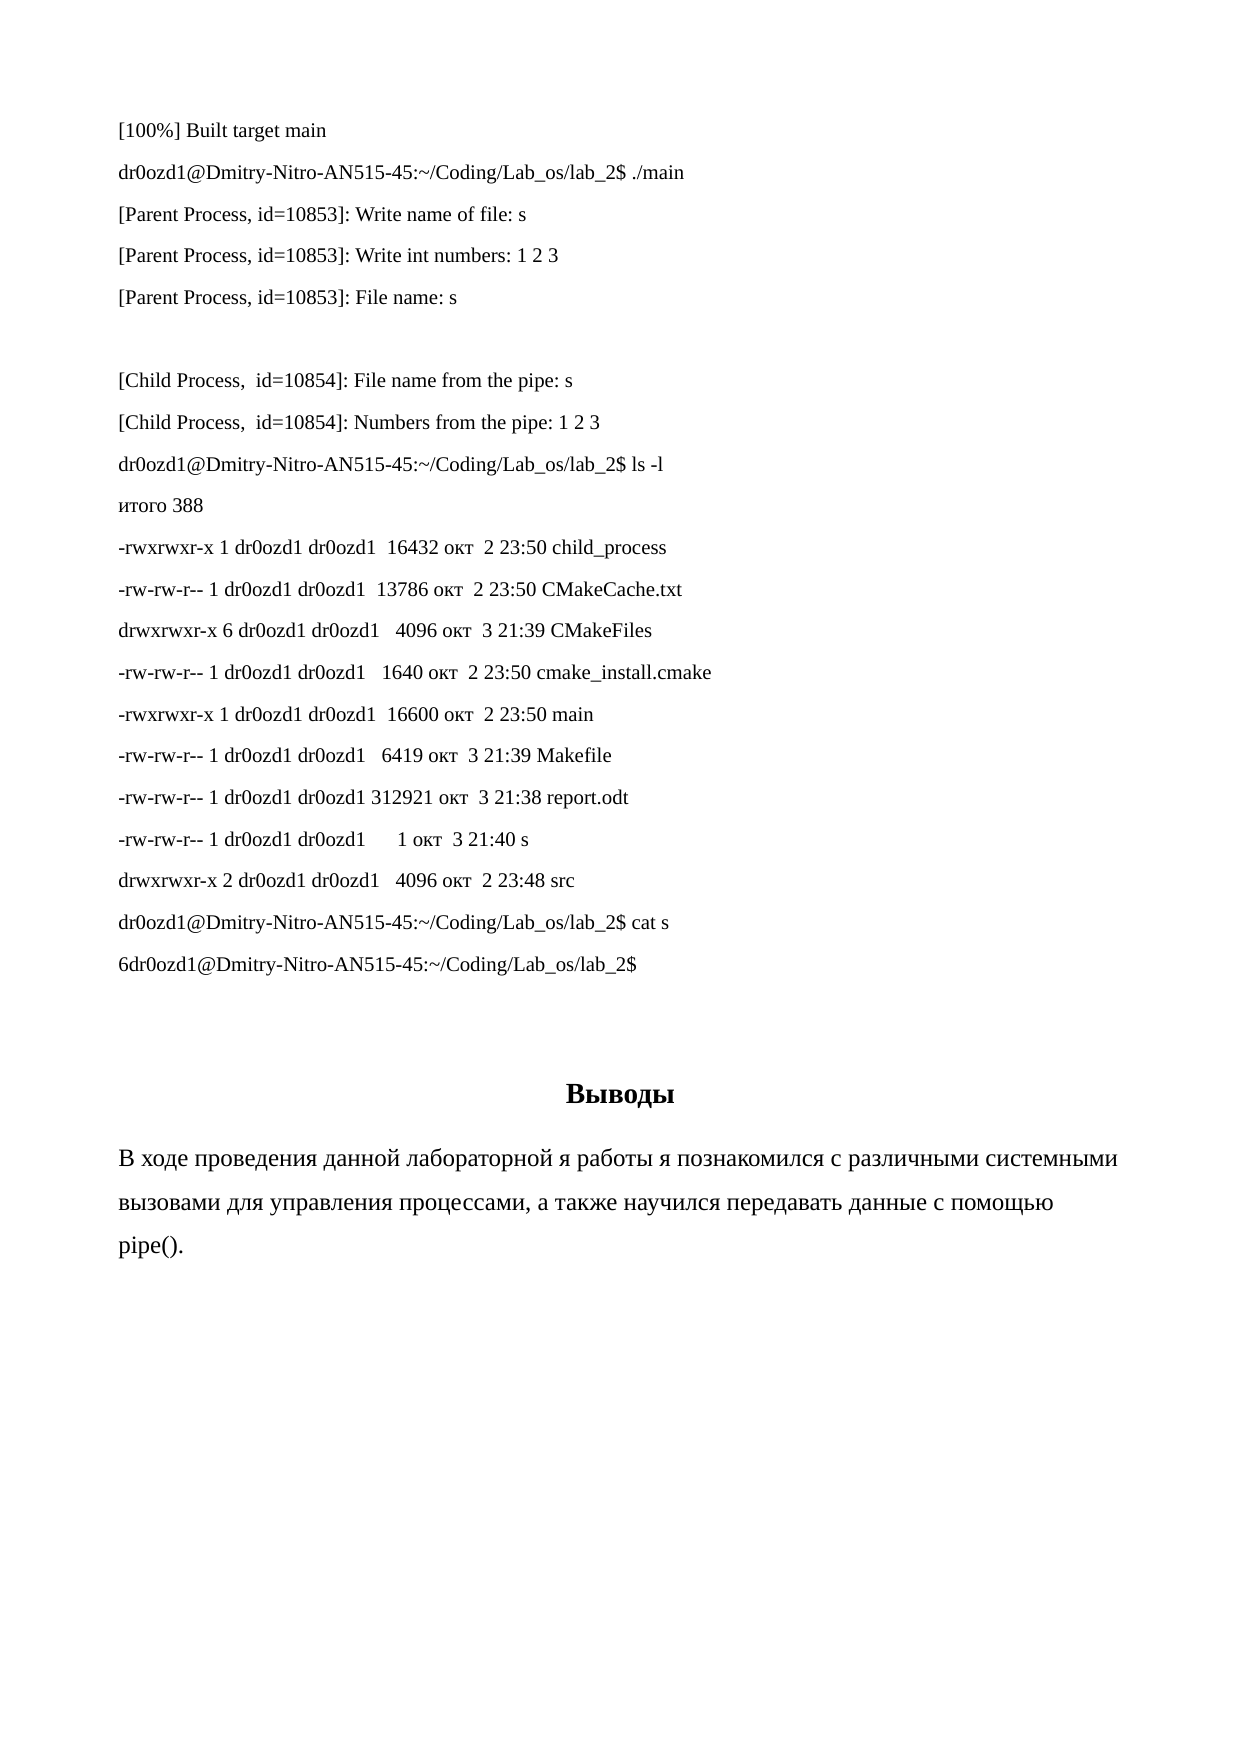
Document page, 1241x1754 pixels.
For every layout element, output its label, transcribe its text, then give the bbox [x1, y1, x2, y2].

text dr0ozd1@Dmitry-Nitro-AN515-45:~/Coding/Lab_os/lab_2$ cat s [118, 910, 1122, 934]
text [Parent Process, id=10853]: File name: s [118, 285, 1122, 309]
text [Child Process, id=10854]: File name from the pipe: s [118, 368, 1122, 392]
text 6dr0ozd1@Dmitry-Nitro-AN515-45:~/Coding/Lab_os/lab_2$ [118, 951, 1122, 976]
text [Parent Process, id=10853]: Write name of file: s [118, 201, 1122, 226]
text -rwxrwxr-x 1 dr0ozd1 dr0ozd1 16600 окт 2 23:50 main [118, 701, 1122, 726]
text dr0ozd1@Dmitry-Nitro-AN515-45:~/Coding/Lab_os/lab_2$ ls -l [118, 451, 1122, 476]
text dr0ozd1@Dmitry-Nitro-AN515-45:~/Coding/Lab_os/lab_2$ ./main [118, 160, 1122, 184]
text -rw-rw-r-- 1 dr0ozd1 dr0ozd1 6419 окт 3 21:39 Makefile [118, 743, 1122, 767]
text -rw-rw-r-- 1 dr0ozd1 dr0ozd1 13786 окт 2 23:50 CMakeCache.txt [118, 576, 1122, 601]
text -rwxrwxr-x 1 dr0ozd1 dr0ozd1 16432 окт 2 23:50 child_process [118, 535, 1122, 559]
text -rw-rw-r-- 1 dr0ozd1 dr0ozd1 312921 окт 3 21:38 report.odt [118, 785, 1122, 809]
text [Parent Process, id=10853]: Write int numbers: 1 2 3 [118, 243, 1122, 267]
text [Child Process, id=10854]: Numbers from the pipe: 1 2 3 [118, 410, 1122, 434]
text -rw-rw-r-- 1 dr0ozd1 dr0ozd1 1640 окт 2 23:50 cmake_install.cmake [118, 660, 1122, 684]
text drwxrwxr-x 2 dr0ozd1 dr0ozd1 4096 окт 2 23:48 src [118, 868, 1122, 892]
text drwxrwxr-x 6 dr0ozd1 dr0ozd1 4096 окт 3 21:39 CMakeFiles [118, 618, 1122, 642]
text итого 388 [118, 493, 1122, 517]
text [100%] Built target main [118, 118, 1122, 142]
text -rw-rw-r-- 1 dr0ozd1 dr0ozd1 1 окт 3 21:40 s [118, 826, 1122, 851]
text В ходе проведения данной лабораторной я работы я познакомился с различными системными вызовами для управления процессами, а также научился передавать данные с помощью pipe(). [118, 1143, 1122, 1258]
text Выводы [118, 1076, 1122, 1110]
